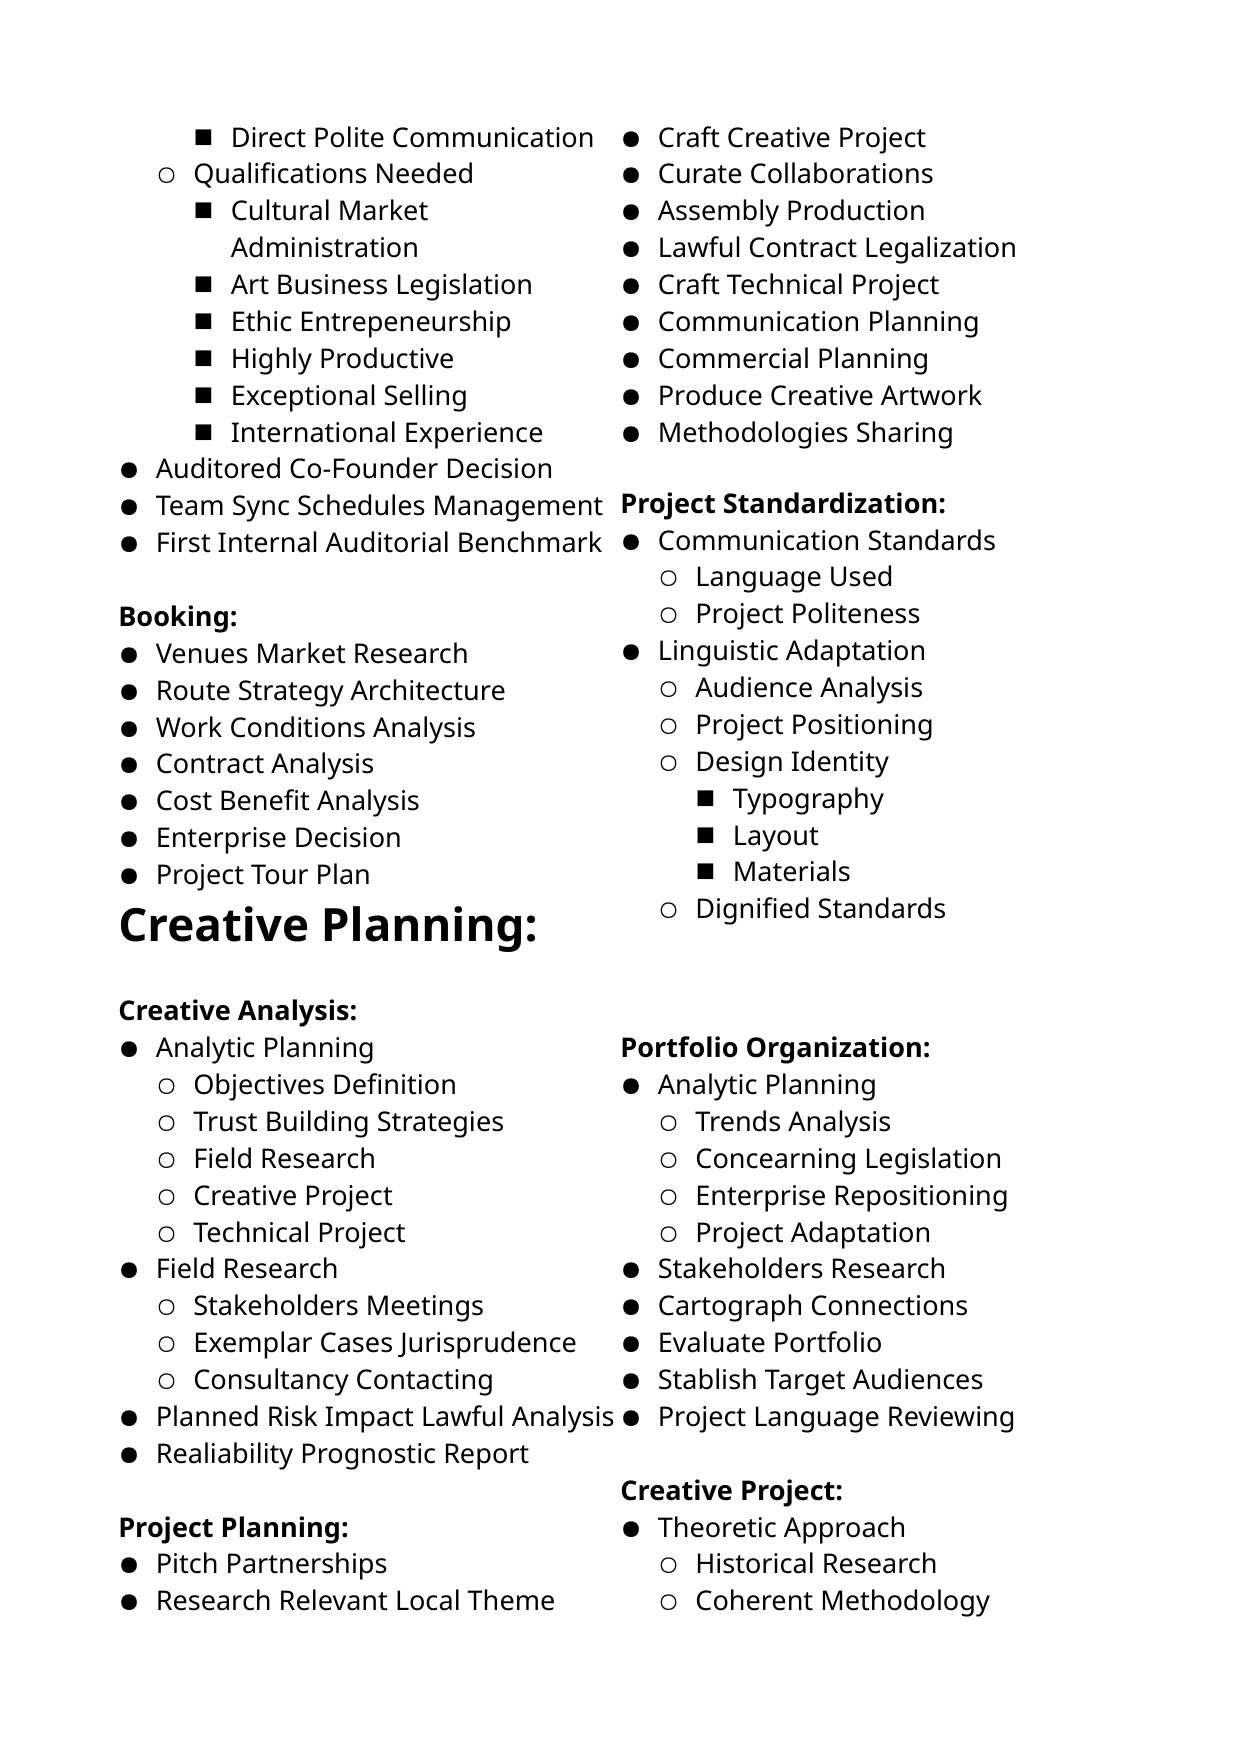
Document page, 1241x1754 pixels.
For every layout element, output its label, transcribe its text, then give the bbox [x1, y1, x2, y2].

list Contract Analysis [118, 745, 620, 782]
list Stakeholders Research [620, 1250, 1122, 1287]
list Assembly Production [620, 192, 1122, 229]
list Direct Polite Communication [193, 118, 620, 155]
list Stablish Target Audiences [620, 1361, 1122, 1397]
list Qualifications Needed [156, 155, 620, 192]
subtitle Creative Planning: [118, 892, 620, 955]
list Project Positioning [658, 705, 1122, 742]
list Stakeholders Meetings [156, 1287, 620, 1324]
list Research Relevant Local Theme [118, 1582, 620, 1619]
list Analytic Planning [620, 1066, 1122, 1102]
list Route Strategy Architecture [118, 671, 620, 708]
list Team Sync Schedules Management [118, 487, 620, 524]
list Cultural Market Administration [193, 192, 620, 266]
list Planned Risk Impact Lawful Analysis [118, 1397, 620, 1434]
list Dignified Standards [658, 890, 1122, 927]
list Project Politeness [658, 595, 1122, 632]
list Historical Research [658, 1545, 1122, 1582]
list Ethic Entrepeneurship [193, 302, 620, 339]
list International Experience [193, 413, 620, 450]
list Communication Standards [620, 521, 1122, 558]
list Linguistic Adaptation [620, 632, 1122, 668]
list Auditored Co-Founder Decision [118, 450, 620, 487]
list Coherent Methodology [658, 1582, 1122, 1619]
list Consultancy Contacting [156, 1361, 620, 1397]
list Trends Analysis [658, 1102, 1122, 1139]
list Concearning Legislation [658, 1139, 1122, 1176]
list Audience Analysis [658, 668, 1122, 705]
list Highly Productive [193, 339, 620, 376]
list Creative Project [156, 1176, 620, 1213]
subtitle Project Planning: [118, 1508, 620, 1545]
list Pitch Partnerships [118, 1545, 620, 1582]
list Materials [695, 853, 1122, 890]
list Technical Project [156, 1213, 620, 1250]
list Curate Collaborations [620, 155, 1122, 192]
list Layout [695, 816, 1122, 853]
list Trust Building Strategies [156, 1102, 620, 1139]
list Field Research [156, 1139, 620, 1176]
list Field Research [118, 1250, 620, 1287]
subtitle Project Standardization: [620, 484, 1122, 521]
subtitle Creative Analysis: [118, 992, 620, 1029]
list Cartograph Connections [620, 1287, 1122, 1324]
list Typography [695, 779, 1122, 816]
list Project Language Reviewing [620, 1397, 1122, 1434]
list Project Adaptation [658, 1213, 1122, 1250]
list Produce Creative Artwork [620, 376, 1122, 413]
list Craft Creative Project [620, 118, 1122, 155]
list Realiability Prognostic Report [118, 1434, 620, 1471]
list Communication Planning [620, 302, 1122, 339]
list Cost Benefit Analysis [118, 782, 620, 819]
list Language Used [658, 558, 1122, 595]
list Enterprise Repositioning [658, 1176, 1122, 1213]
list Venues Market Research [118, 634, 620, 671]
list Craft Technical Project [620, 266, 1122, 302]
list Methodologies Sharing [620, 413, 1122, 450]
list Project Tour Plan [118, 856, 620, 892]
list First Internal Auditorial Benchmark [118, 524, 620, 561]
list Analytic Planning [118, 1029, 620, 1066]
list Theoretic Approach [620, 1508, 1122, 1545]
list Enterprise Decision [118, 819, 620, 856]
list Objectives Definition [156, 1066, 620, 1102]
list Design Identity [658, 742, 1122, 779]
list Lawful Contract Legalization [620, 229, 1122, 266]
list Exceptional Selling [193, 376, 620, 413]
text Booking: [118, 597, 620, 634]
list Evaluate Portfolio [620, 1324, 1122, 1361]
list Exemplar Cases Jurisprudence [156, 1324, 620, 1361]
list Work Conditions Analysis [118, 708, 620, 745]
list Commercial Planning [620, 339, 1122, 376]
list Art Business Legislation [193, 266, 620, 302]
text Creative Project: [620, 1471, 1122, 1508]
subtitle Portfolio Organization: [620, 1029, 1122, 1066]
